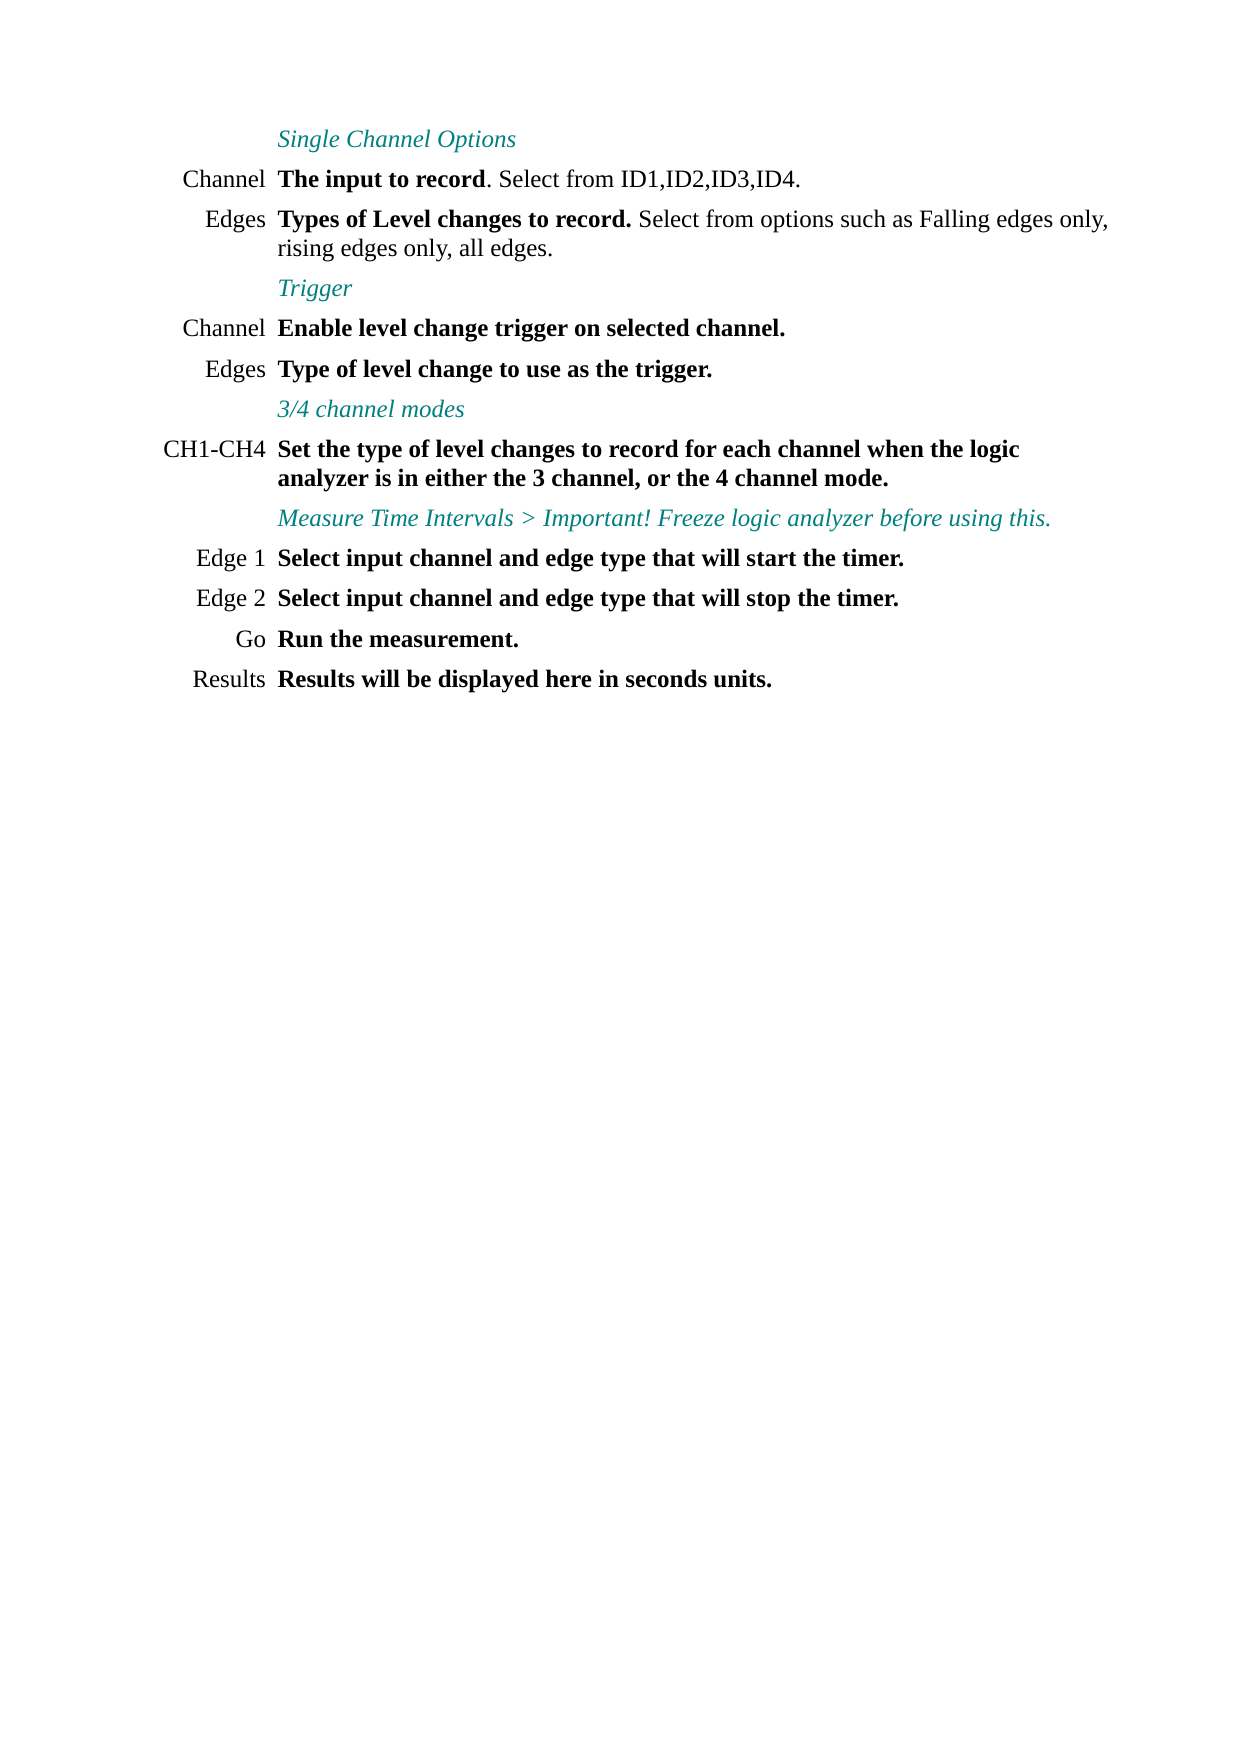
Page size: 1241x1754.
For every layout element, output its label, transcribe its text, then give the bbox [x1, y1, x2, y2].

table_cell [118, 388, 271, 428]
table_cell Type of level change to use as the trigger. [271, 348, 1122, 388]
table_cell Results will be displayed here in seconds units. [271, 658, 1122, 698]
table_cell Edges [118, 199, 271, 267]
table_cell Channel [118, 308, 271, 348]
table_cell [118, 268, 271, 308]
table_cell Edges [118, 348, 271, 388]
table_cell Types of Level changes to record. Select from options such as Falling edges only, rising edges only, all edges. [271, 199, 1122, 267]
table_cell Edge 1 [118, 538, 271, 578]
table_cell Channel [118, 158, 271, 198]
table_cell 3/4 channel modes [271, 388, 1122, 428]
table_cell Results [118, 658, 271, 698]
table_header [118, 118, 271, 158]
table_cell Select input channel and edge type that will stop the timer. [271, 578, 1122, 618]
table_cell The input to record. Select from ID1,ID2,ID3,ID4. [271, 158, 1122, 198]
table_cell Edge 2 [118, 578, 271, 618]
table_cell Run the measurement. [271, 618, 1122, 658]
table_cell Set the type of level changes to record for each channel when the logic analyzer is in either the 3 channel, or the 4 channel mode. [271, 428, 1122, 497]
table_cell [118, 497, 271, 537]
table_cell Measure Time Intervals > Important! Freeze logic analyzer before using this. [271, 497, 1122, 537]
table_cell Select input channel and edge type that will start the timer. [271, 538, 1122, 578]
table_cell Enable level change trigger on selected channel. [271, 308, 1122, 348]
table_cell Trigger [271, 268, 1122, 308]
table_header Single Channel Options [271, 118, 1122, 158]
table_cell CH1-CH4 [118, 428, 271, 497]
table_cell Go [118, 618, 271, 658]
